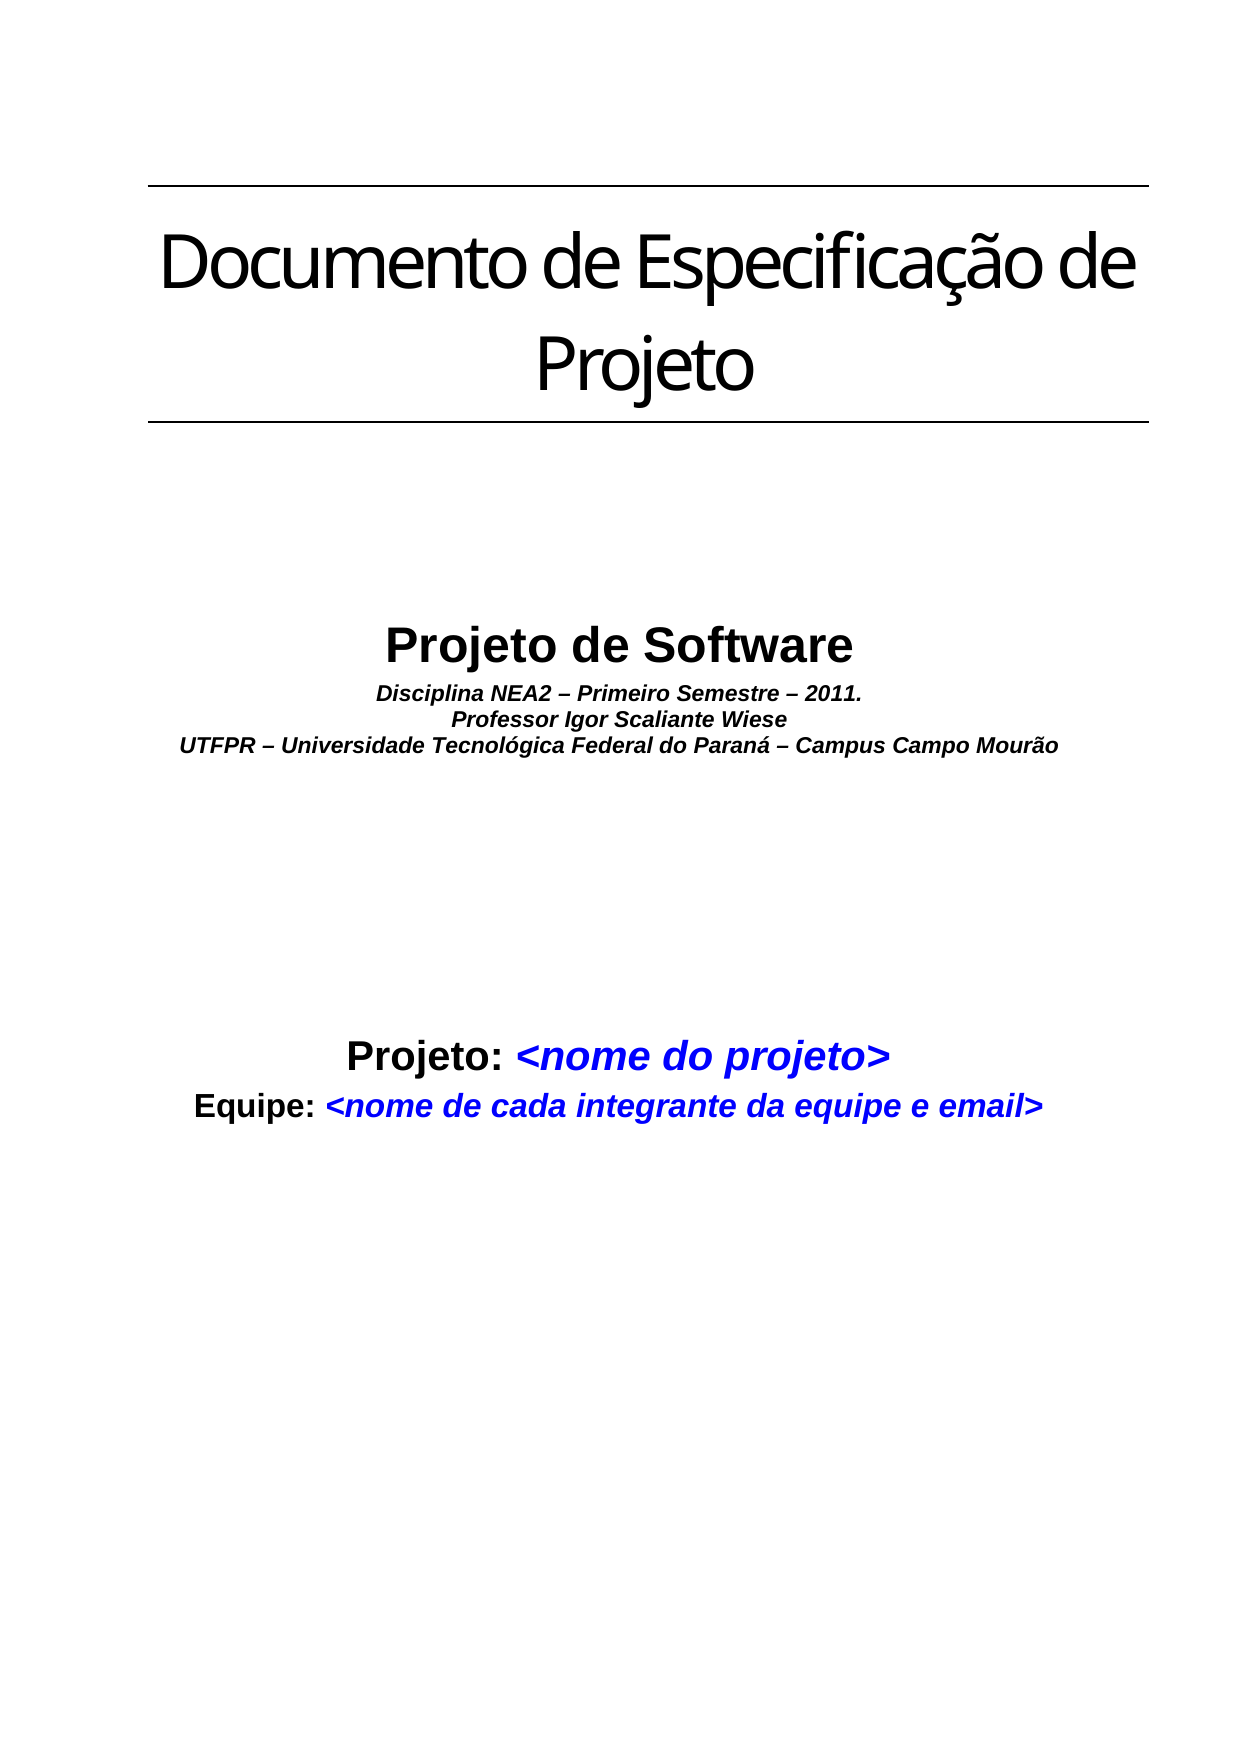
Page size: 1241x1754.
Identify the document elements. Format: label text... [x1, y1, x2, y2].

text Disciplina NEA2 – Primeiro Semestre – 2011. Professor Igor Scaliante Wiese UTFPR – Universidade Tecnológica Federal do Paraná – Campus Campo Mourão [148, 679, 1092, 759]
text Projeto: <nome do projeto> [148, 1032, 1092, 1079]
text Projeto de Software [148, 616, 1092, 673]
title Documento de Especificação de Projeto [148, 187, 1149, 421]
text Equipe: <nome de cada integrante da equipe e email> [148, 1086, 1092, 1124]
